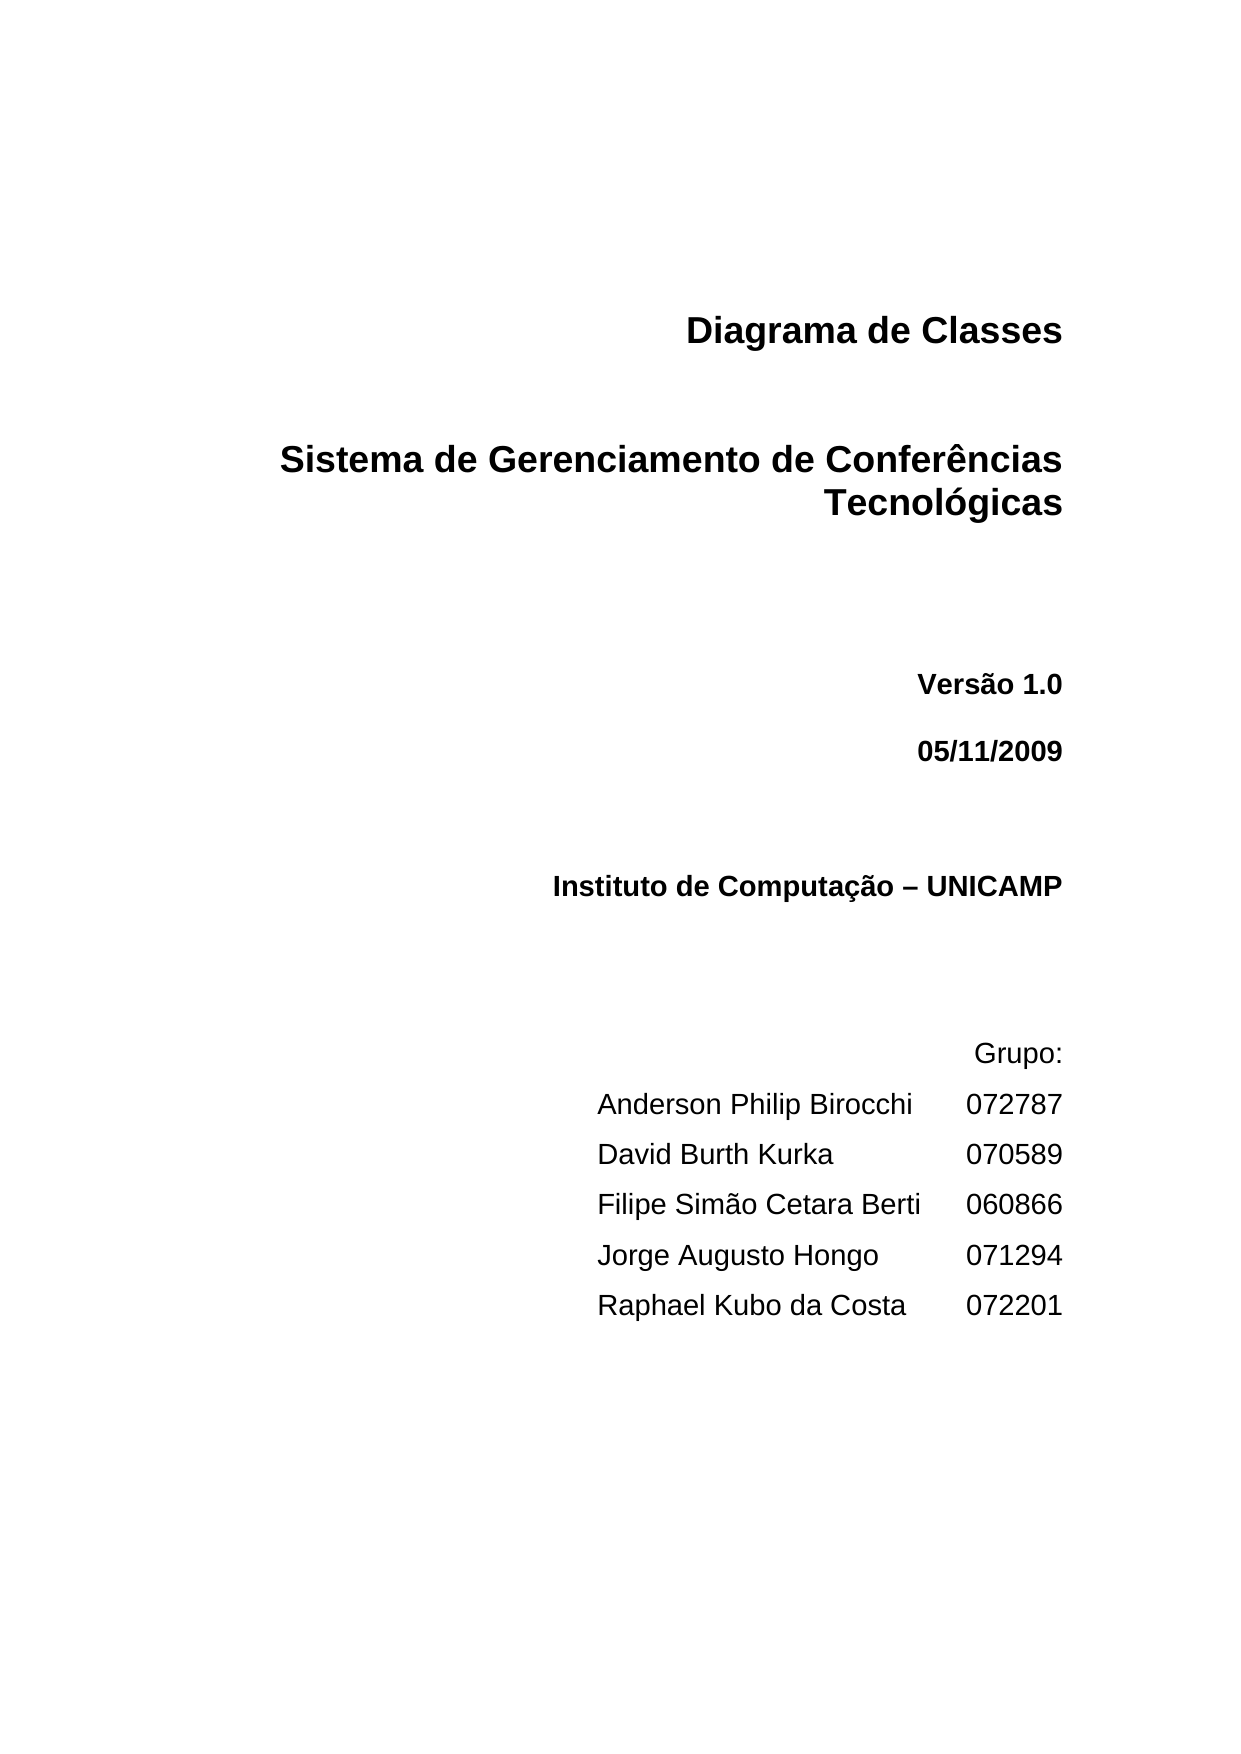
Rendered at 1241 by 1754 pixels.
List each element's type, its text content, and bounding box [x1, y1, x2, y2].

text Diagrama de Classes [177, 308, 1063, 351]
text 05/11/2009 [177, 734, 1063, 768]
subtitle Sistema de Gerenciamento de Conferências Tecnológicas [177, 437, 1063, 524]
text Grupo: [177, 1036, 1063, 1070]
text Raphael Kubo da Costa 072201 [177, 1288, 1063, 1321]
text David Burth Kurka 070589 [177, 1137, 1063, 1171]
text Filipe Simão Cetara Berti 060866 [177, 1187, 1063, 1221]
text Instituto de Computação – UNICAMP [177, 869, 1063, 902]
text Anderson Philip Birocchi 072787 [177, 1087, 1063, 1120]
text Jorge Augusto Hongo 071294 [177, 1238, 1063, 1271]
text Versão 1.0 [177, 667, 1063, 701]
